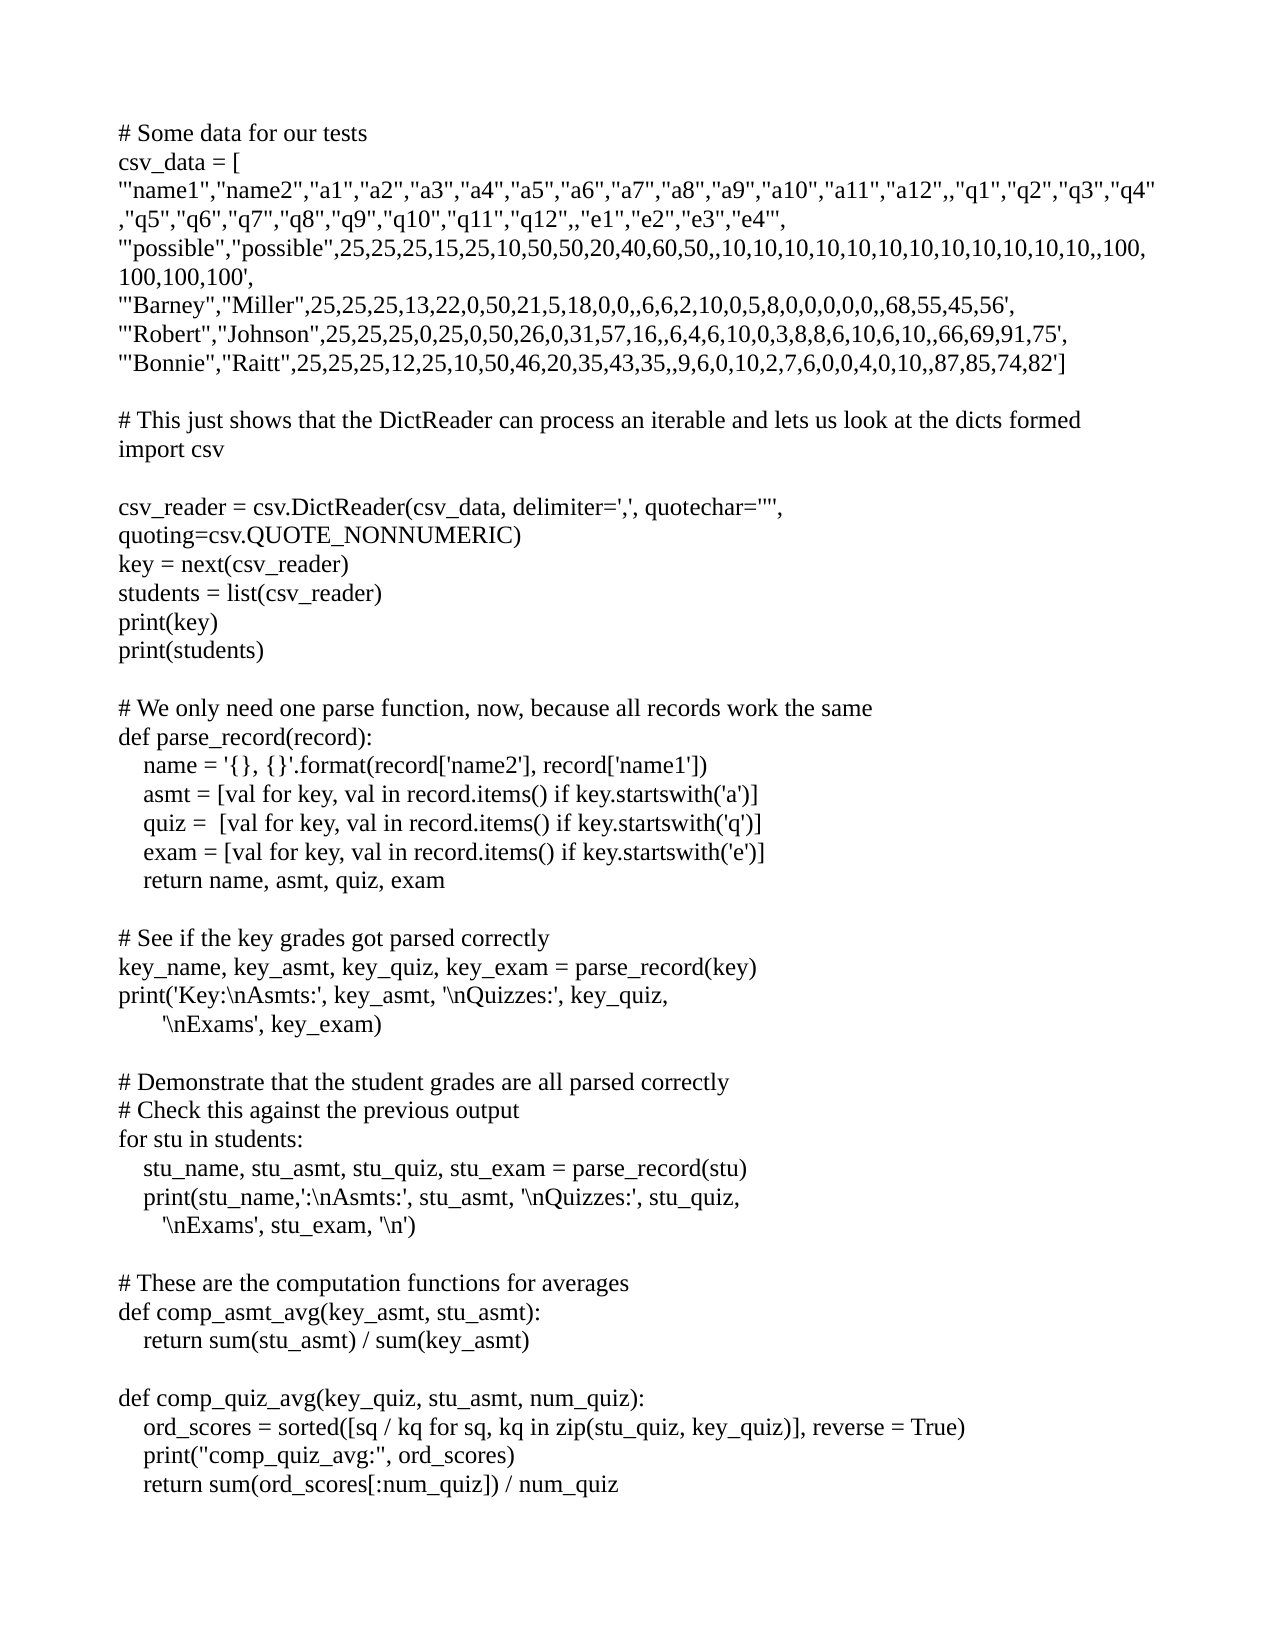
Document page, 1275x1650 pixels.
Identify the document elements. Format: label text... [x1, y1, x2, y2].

text key = next(csv_reader) [118, 549, 1157, 578]
text '"possible","possible",25,25,25,15,25,10,50,50,20,40,60,50,,10,10,10,10,10,10,10,10,10,10,10,10,,100,100,100,100', [118, 233, 1157, 291]
text def comp_asmt_avg(key_asmt, stu_asmt): [118, 1297, 1157, 1326]
text return sum(ord_scores[:num_quiz]) / num_quiz [118, 1469, 1157, 1498]
text '\nExams', stu_exam, '\n') [118, 1211, 1157, 1239]
text print('Key:\nAsmts:', key_asmt, '\nQuizzes:', key_quiz, [118, 981, 1157, 1009]
text print(stu_name,':\nAsmts:', stu_asmt, '\nQuizzes:', stu_quiz, [118, 1182, 1157, 1211]
text '"name1","name2","a1","a2","a3","a4","a5","a6","a7","a8","a9","a10","a11","a12",,"q1","q2","q3","q4","q5","q6","q7","q8","q9","q10","q11","q12",,"e1","e2","e3","e4"', [118, 176, 1157, 233]
text '"Robert","Johnson",25,25,25,0,25,0,50,26,0,31,57,16,,6,4,6,10,0,3,8,8,6,10,6,10,,66,69,91,75', [118, 319, 1157, 348]
text quiz = [val for key, val in record.items() if key.startswith('q')] [118, 808, 1157, 837]
text # These are the computation functions for averages [118, 1268, 1157, 1297]
text '"Bonnie","Raitt",25,25,25,12,25,10,50,46,20,35,43,35,,9,6,0,10,2,7,6,0,0,4,0,10,,87,85,74,82'] [118, 348, 1157, 377]
text csv_data = [ [118, 147, 1157, 176]
text students = list(csv_reader) [118, 578, 1157, 607]
text print("comp_quiz_avg:", ord_scores) [118, 1441, 1157, 1469]
text stu_name, stu_asmt, stu_quiz, stu_exam = parse_record(stu) [118, 1153, 1157, 1182]
text # Check this against the previous output [118, 1096, 1157, 1124]
text # Demonstrate that the student grades are all parsed correctly [118, 1067, 1157, 1096]
text csv_reader = csv.DictReader(csv_data, delimiter=',', quotechar='"', quoting=csv.QUOTE_NONNUMERIC) [118, 492, 1157, 549]
text '\nExams', key_exam) [118, 1009, 1157, 1038]
text def parse_record(record): [118, 722, 1157, 751]
text import csv [118, 434, 1157, 463]
text name = '{}, {}'.format(record['name2'], record['name1']) [118, 751, 1157, 779]
text for stu in students: [118, 1124, 1157, 1153]
text return name, asmt, quiz, exam [118, 866, 1157, 894]
text asmt = [val for key, val in record.items() if key.startswith('a')] [118, 779, 1157, 808]
text # This just shows that the DictReader can process an iterable and lets us look at the dicts formed [118, 406, 1157, 434]
text ord_scores = sorted([sq / kq for sq, kq in zip(stu_quiz, key_quiz)], reverse = True) [118, 1412, 1157, 1441]
text # See if the key grades got parsed correctly [118, 923, 1157, 952]
text print(students) [118, 636, 1157, 664]
text # We only need one parse function, now, because all records work the same [118, 693, 1157, 722]
text # Some data for our tests [118, 118, 1157, 147]
text def comp_quiz_avg(key_quiz, stu_asmt, num_quiz): [118, 1383, 1157, 1412]
text print(key) [118, 607, 1157, 636]
text exam = [val for key, val in record.items() if key.startswith('e')] [118, 837, 1157, 866]
text key_name, key_asmt, key_quiz, key_exam = parse_record(key) [118, 952, 1157, 981]
text return sum(stu_asmt) / sum(key_asmt) [118, 1326, 1157, 1354]
text '"Barney","Miller",25,25,25,13,22,0,50,21,5,18,0,0,,6,6,2,10,0,5,8,0,0,0,0,0,,68,55,45,56', [118, 291, 1157, 319]
